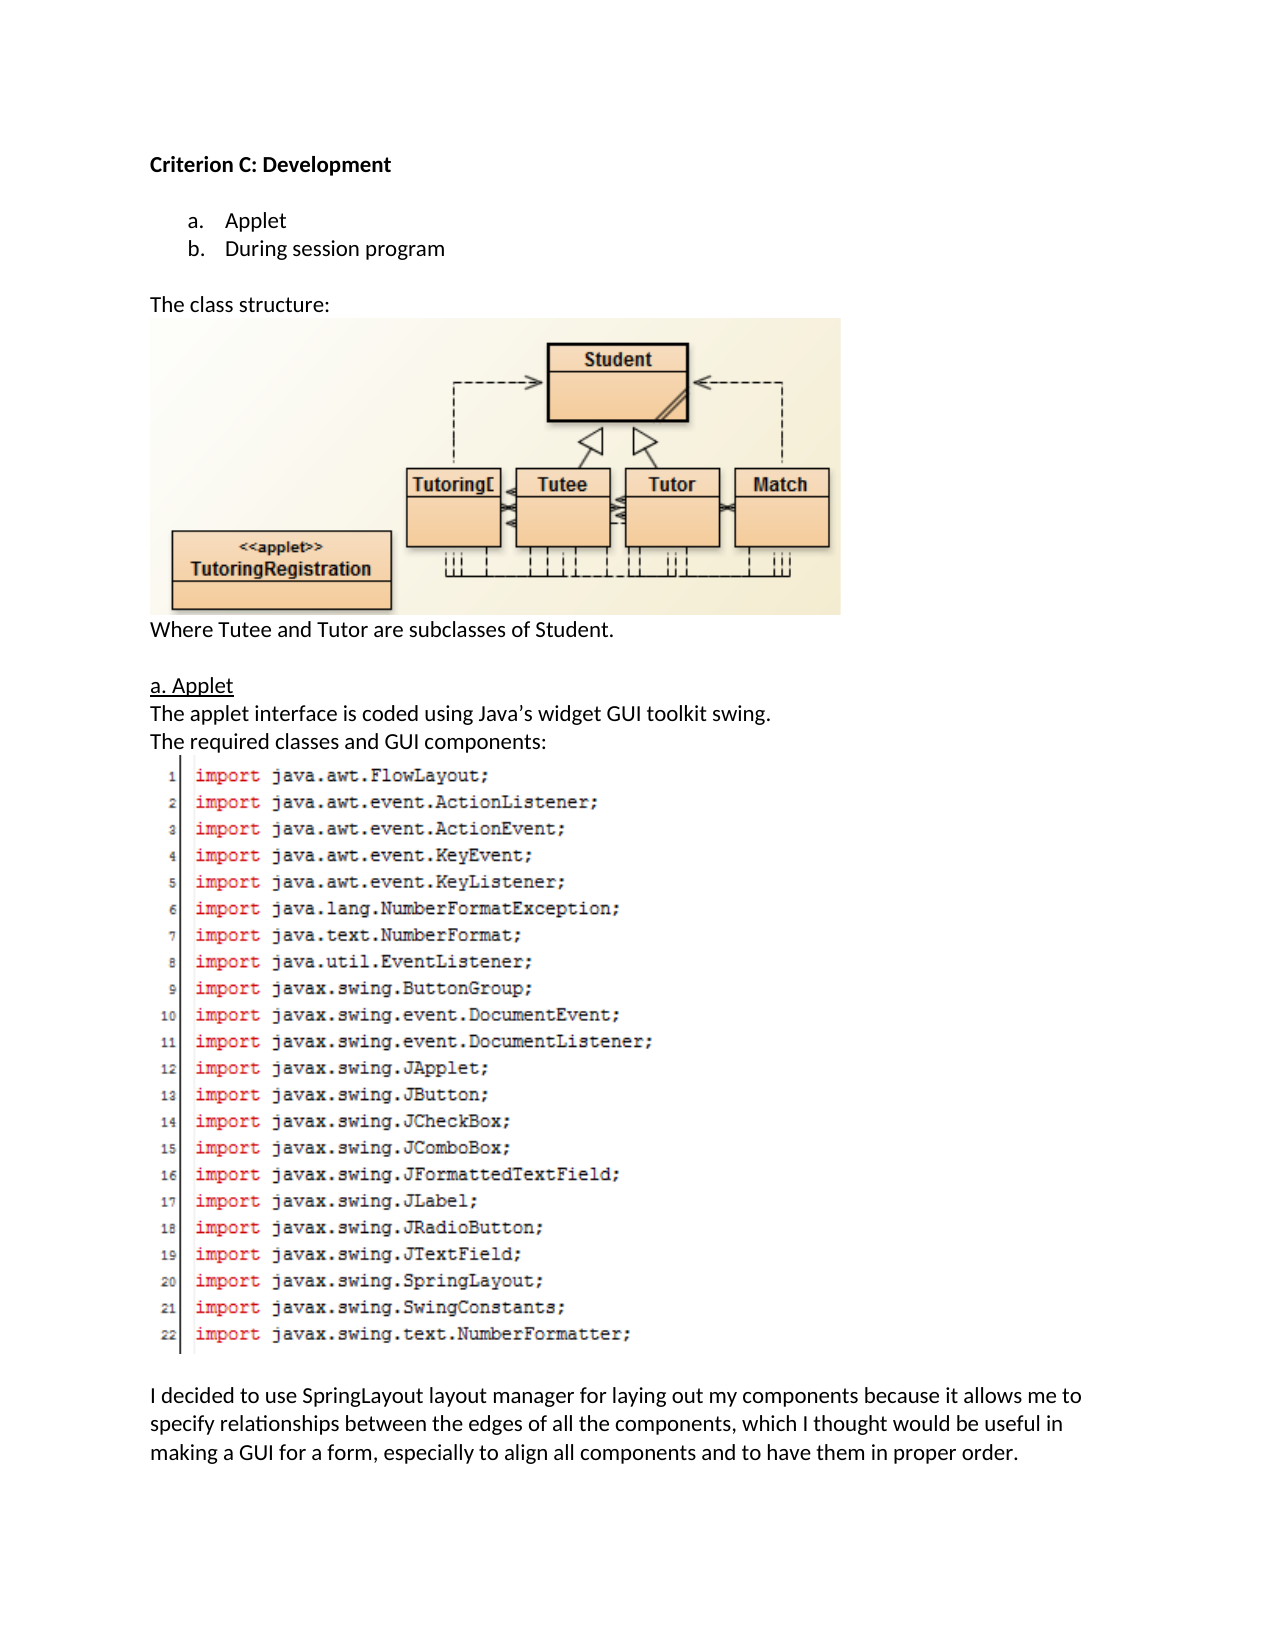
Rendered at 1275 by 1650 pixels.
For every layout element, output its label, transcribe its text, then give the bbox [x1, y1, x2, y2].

text a. Applet [150, 671, 1125, 699]
text Criterion C: Development [150, 150, 1125, 178]
text The required classes and GUI components: [150, 727, 1125, 755]
text I decided to use SpringLayout layout manager for laying out my components because it allows me to specify relationships between the edges of all the components, which I thought would be useful in making a GUI for a form, especially to align all components and to have them in proper order. [150, 1382, 1125, 1466]
list Applet [187, 206, 1125, 234]
text The applet interface is coded using Java’s widget GUI toolkit swing. [150, 699, 1125, 727]
list During session program [187, 234, 1125, 262]
text Where Tutee and Tutor are subclasses of Student. [150, 615, 1125, 643]
text The class structure: [150, 290, 1125, 318]
